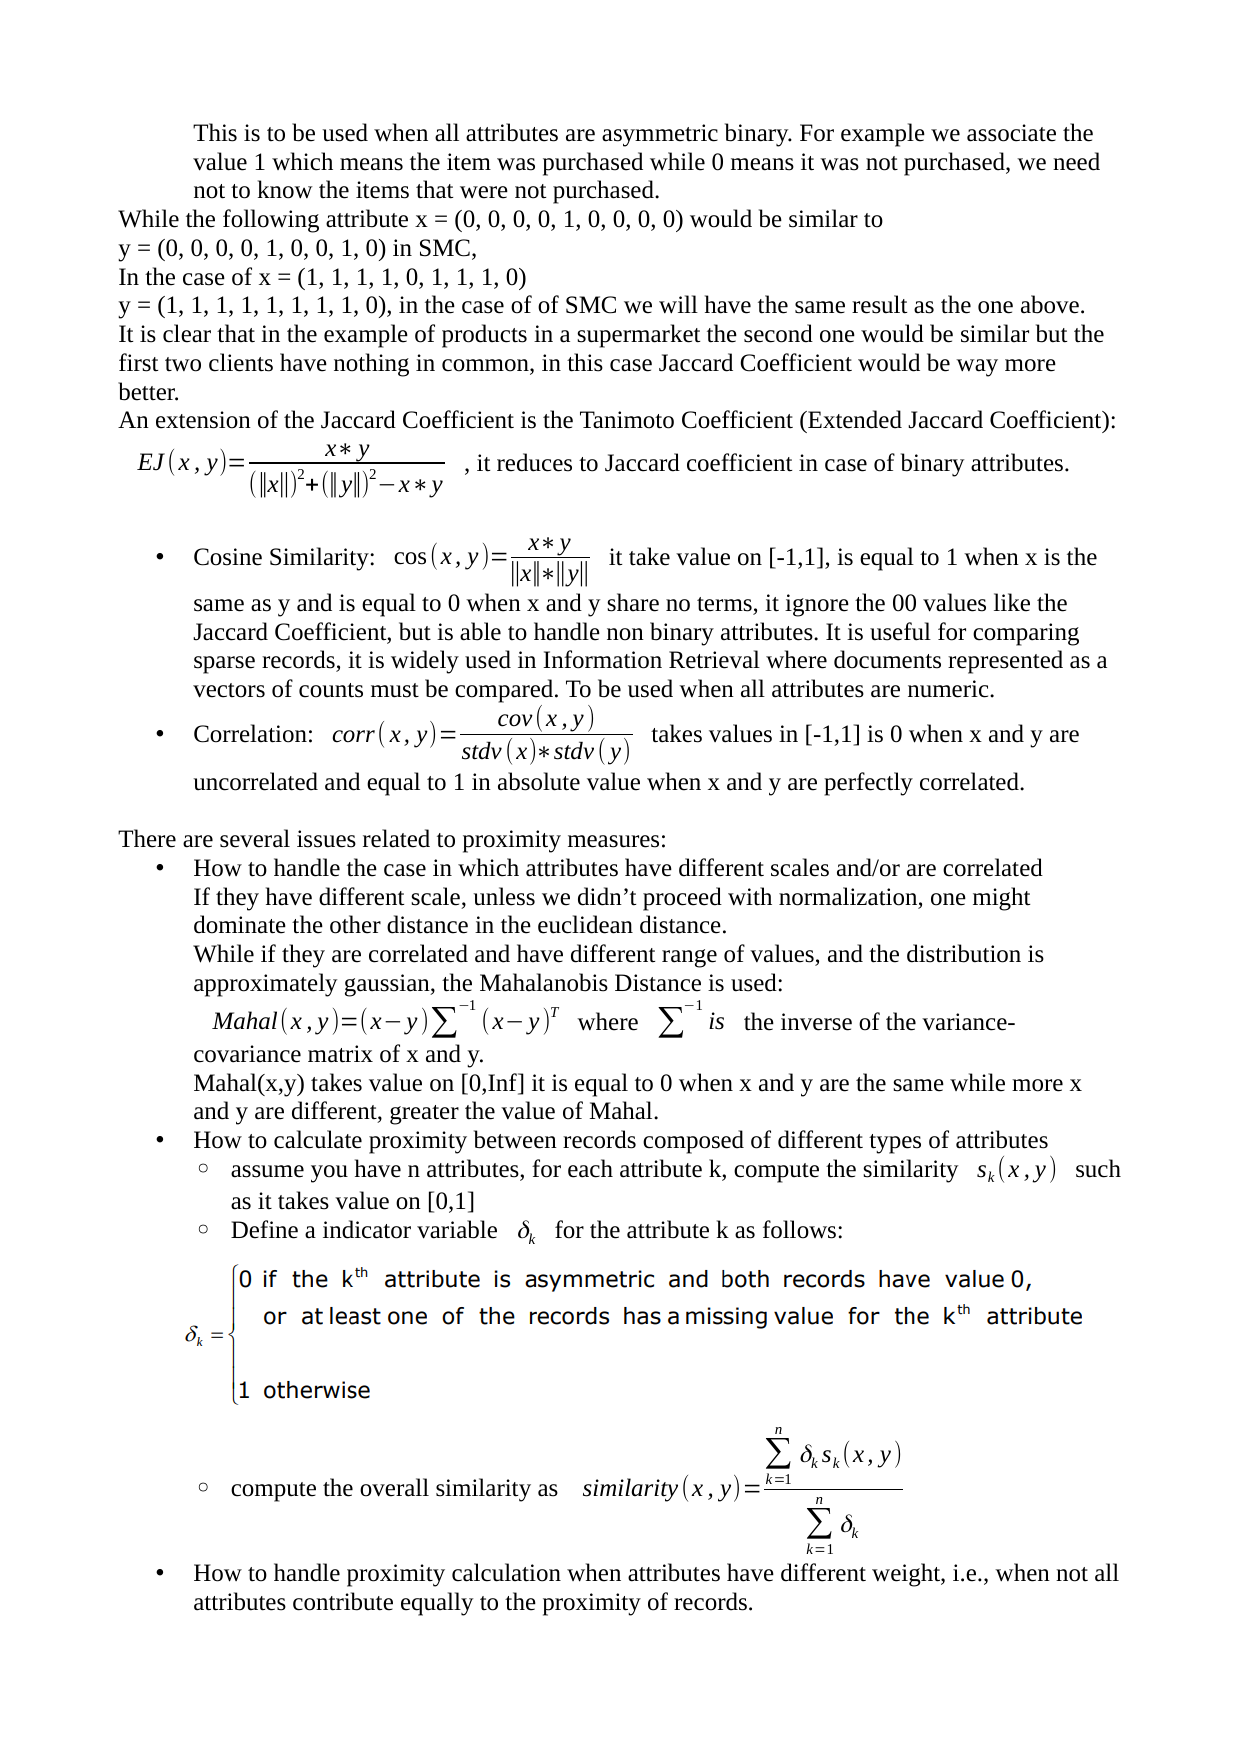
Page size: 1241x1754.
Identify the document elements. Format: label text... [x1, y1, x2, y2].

picture [165, 1251, 1094, 1421]
list wherethe inverse of the variance-covariance matrix of x and y. [156, 997, 1122, 1068]
list Mahal(x,y) takes value on [0,Inf] it is equal to 0 when x and y are the same while more x and y are different, greater the value of Mahal. [156, 1068, 1122, 1125]
list If they have different scale, unless we didn’t proceed with normalization, one might dominate the other distance in the euclidean distance. [156, 882, 1122, 939]
list Correlation:takes values in [-1,1] is 0 when x and y are uncorrelated and equal to 1 in absolute value when x and y are perfectly correlated. [156, 703, 1122, 795]
list While if they are correlated and have different range of values, and the distribution is approximately gaussian, the Mahalanobis Distance is used: [156, 939, 1122, 997]
list How to handle proximity calculation when attributes have different weight, i.e., when not all attributes contribute equally to the proximity of records. [156, 1558, 1122, 1616]
list This is to be used when all attributes are asymmetric binary. For example we associate the value 1 which means the item was purchased while 0 means it was not purchased, we need not to know the items that were not purchased. [156, 118, 1122, 204]
list assume you have n attributes, for each attribute k, compute the similaritysuch as it takes value on [0,1] [193, 1154, 1122, 1215]
list How to handle the case in which attributes have different scales and/or are correlated [156, 853, 1122, 882]
list How to calculate proximity between records composed of different types of attributes [156, 1125, 1122, 1154]
text y = (1, 1, 1, 1, 1, 1, 1, 1, 0), in the case of of SMC we will have the same result as the one above. [118, 291, 1122, 319]
list Define a indicator variablefor the attribute k as follows: [193, 1215, 1122, 1247]
text y = (0, 0, 0, 0, 1, 0, 0, 1, 0) in SMC, [118, 233, 1122, 262]
text In the case of x = (1, 1, 1, 1, 0, 1, 1, 1, 0) [118, 262, 1122, 291]
text , it reduces to Jaccard coefficient in case of binary attributes. [452, 434, 1122, 500]
list Cosine Similarity:it take value on [-1,1], is equal to 1 when x is the same as y and is equal to 0 when x and y share no terms, it ignore the 00 values like the Jaccard Coefficient, but is able to handle non binary attributes. It is useful for comparing sparse records, it is widely used in Information Retrieval where documents represented as a vectors of counts must be compared. To be used when all attributes are numeric. [156, 529, 1122, 703]
text There are several issues related to proximity measures: [118, 824, 1122, 853]
text An extension of the Jaccard Coefficient is the Tanimoto Coefficient (Extended Jaccard Coefficient): [118, 406, 1122, 434]
text While the following attribute x = (0, 0, 0, 0, 1, 0, 0, 0, 0) would be similar to [118, 204, 1122, 233]
text It is clear that in the example of products in a supermarket the second one would be similar but the first two clients have nothing in common, in this case Jaccard Coefficient would be way more better. [118, 319, 1122, 406]
list compute the overall similarity as [193, 1247, 1122, 1558]
